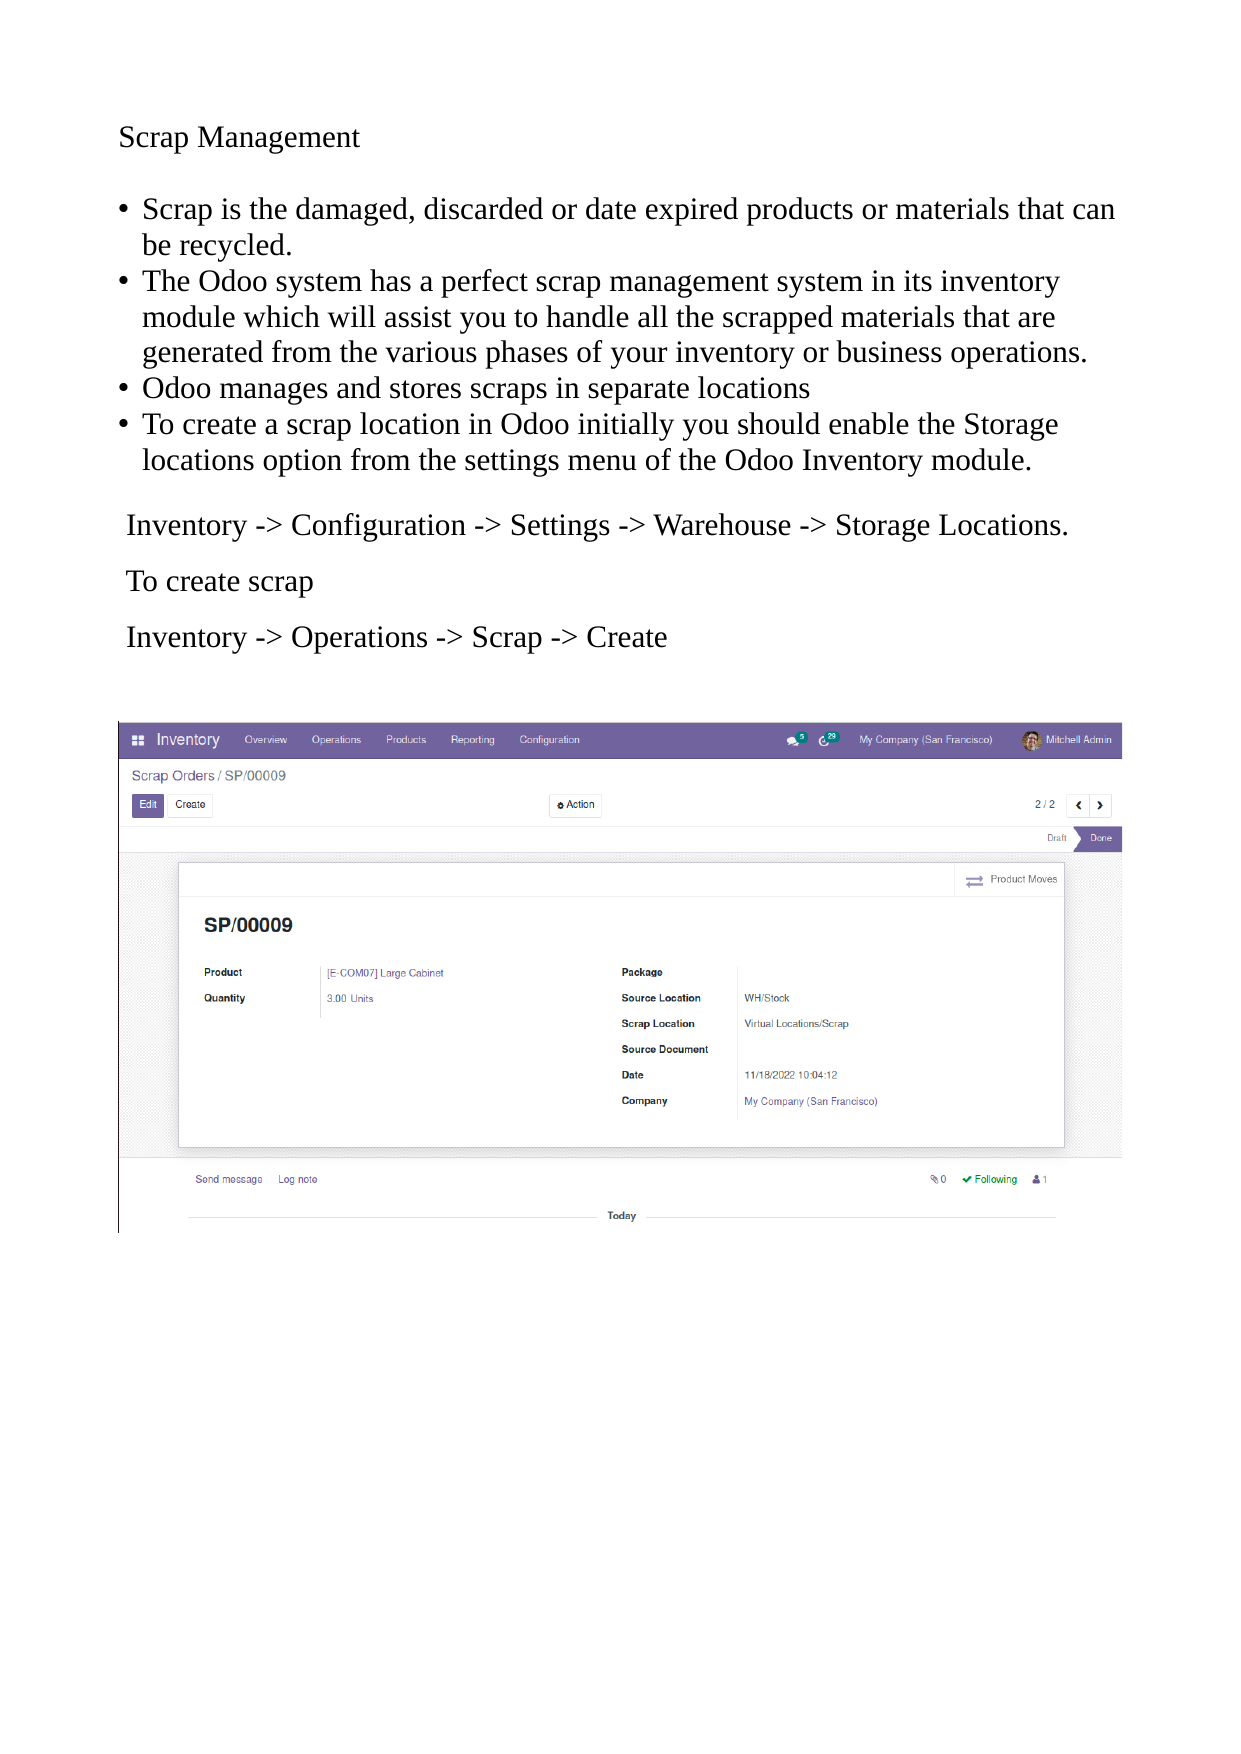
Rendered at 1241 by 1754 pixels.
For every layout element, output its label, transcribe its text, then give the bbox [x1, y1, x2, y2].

list Scrap is the damaged, discarded or date expired products or materials that can be recycled. [118, 190, 1122, 262]
text To create scrap [118, 562, 1122, 598]
list To create a scrap location in Odoo initially you should enable the Storage locations option from the settings menu of the Odoo Inventory module. [118, 406, 1122, 477]
text Inventory -> Operations -> Scrap -> Create [118, 618, 1122, 654]
picture [118, 721, 1123, 1233]
list Odoo manages and stores scraps in separate locations [118, 370, 1122, 406]
text Scrap Management [118, 118, 1122, 154]
list The Odoo system has a perfect scrap management system in its inventory module which will assist you to handle all the scrapped materials that are generated from the various phases of your inventory or business operations. [118, 262, 1122, 370]
text Inventory -> Configuration -> Settings -> Warehouse -> Storage Locations. [118, 506, 1122, 542]
